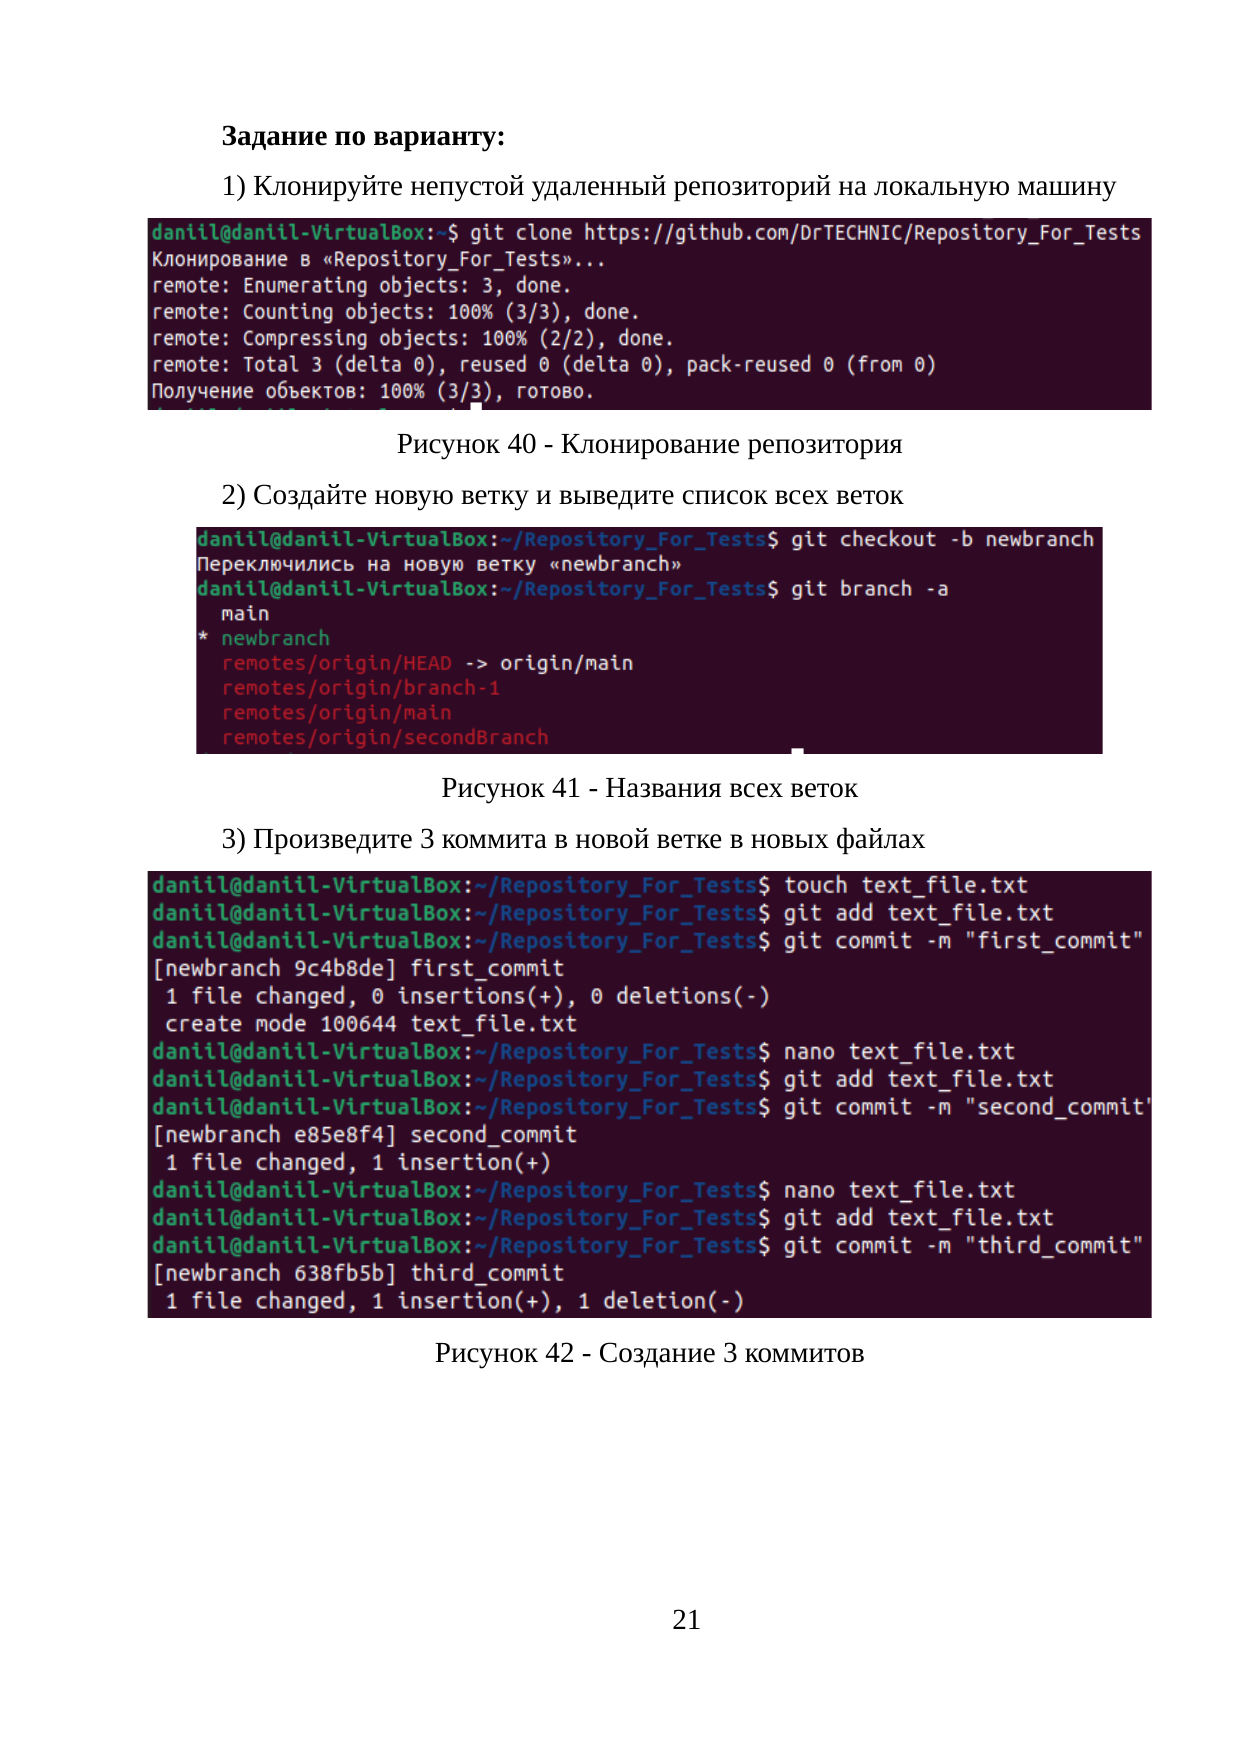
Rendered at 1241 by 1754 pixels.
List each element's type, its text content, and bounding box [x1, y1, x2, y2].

text Рисунок 41 - Названия всех веток [196, 754, 1103, 804]
text 3) Произведите 3 коммита в новой ветке в новых файлах [148, 821, 1152, 854]
picture [147, 871, 1152, 1318]
text 1) Клонируйте непустой удаленный репозиторий на локальную машину [148, 168, 1152, 202]
text Рисунок 42 - Создание 3 коммитов [148, 1318, 1152, 1368]
picture [196, 527, 1103, 754]
picture [147, 218, 1152, 410]
text 2) Создайте новую ветку и выведите список всех веток [148, 477, 1152, 511]
subtitle Задание по варианту: [148, 118, 1152, 152]
text Рисунок 40 - Клонирование репозитория [148, 410, 1152, 460]
